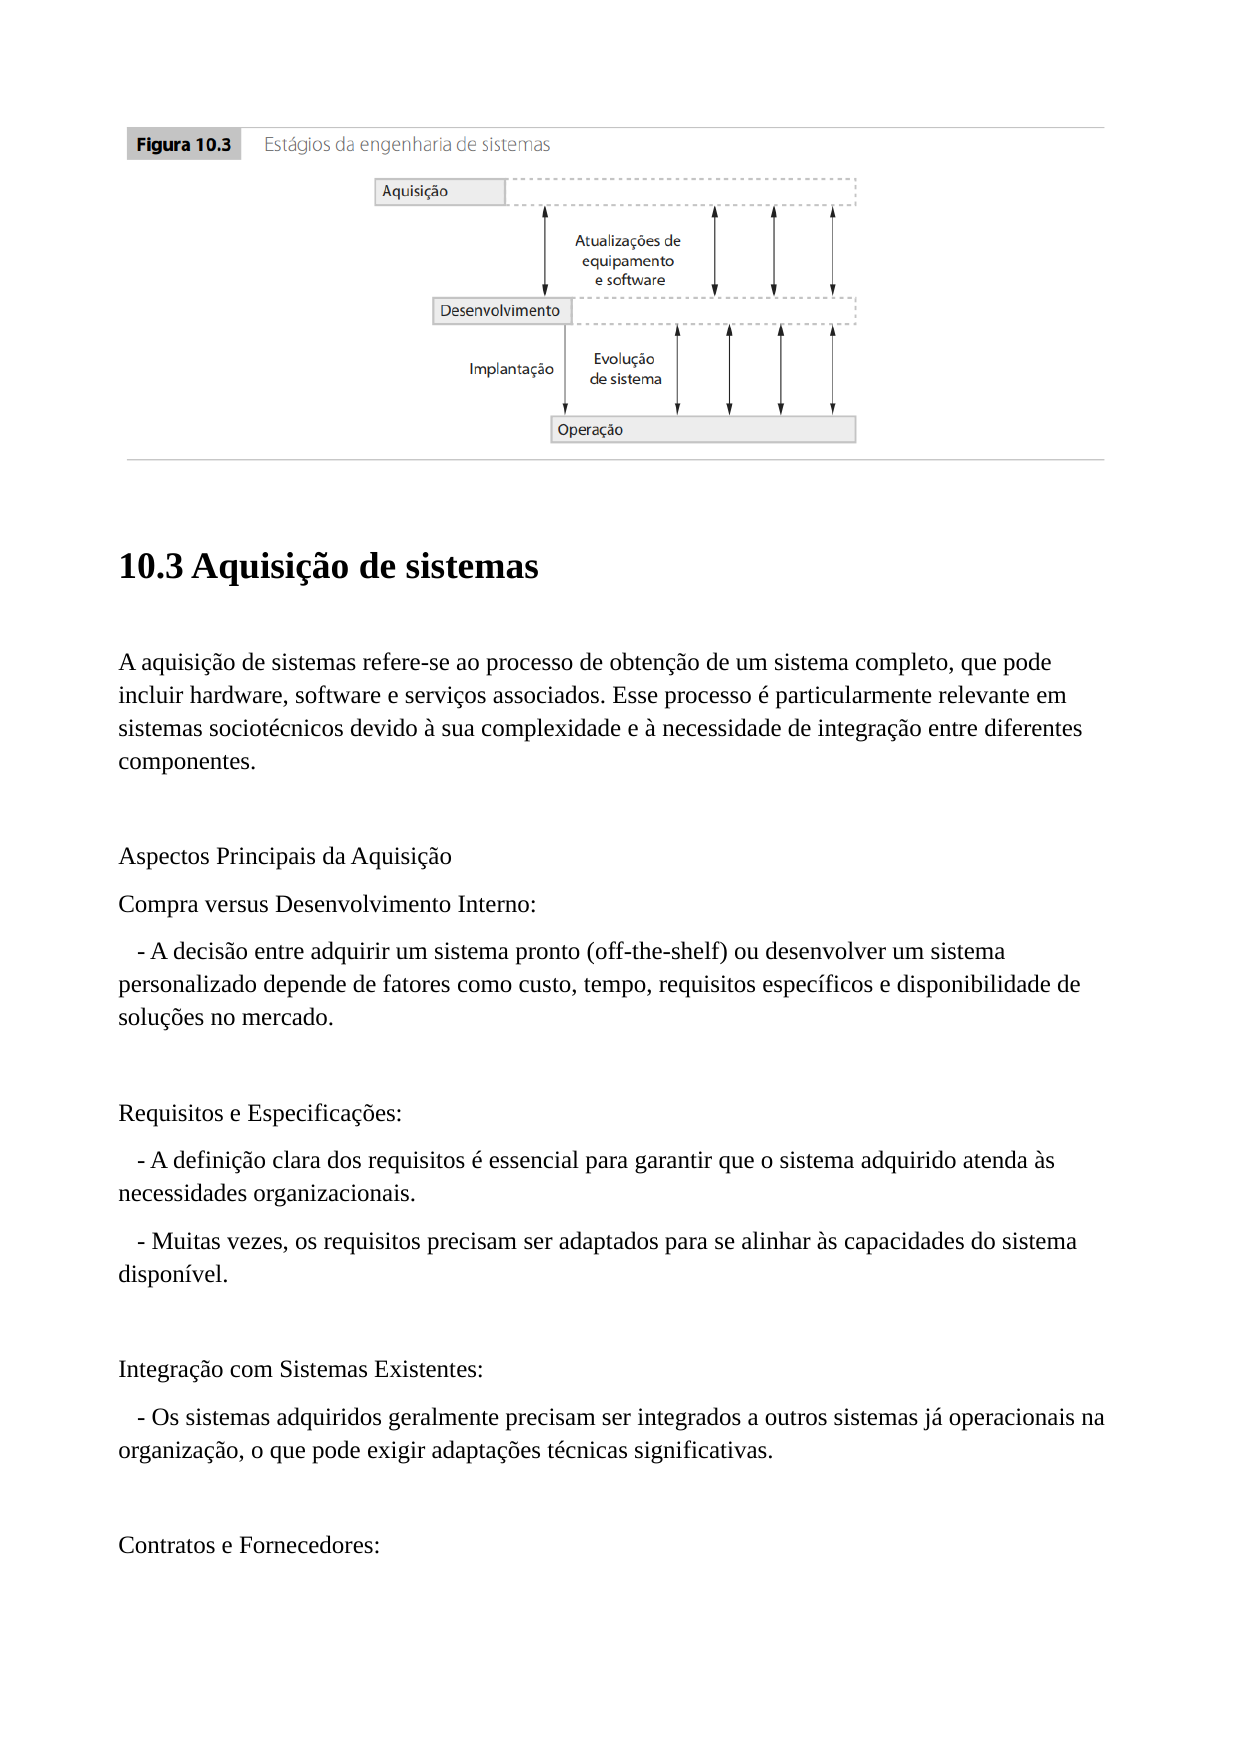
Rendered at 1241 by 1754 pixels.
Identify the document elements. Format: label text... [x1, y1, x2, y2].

picture [118, 118, 1123, 471]
text Aspectos Principais da Aquisição [118, 841, 1122, 870]
text - Os sistemas adquiridos geralmente precisam ser integrados a outros sistemas já operacionais na organização, o que pode exigir adaptações técnicas significativas. [118, 1402, 1122, 1463]
subtitle 10.3 Aquisição de sistemas [118, 544, 1122, 587]
text Requisitos e Especificações: [118, 1098, 1122, 1126]
text Contratos e Fornecedores: [118, 1530, 1122, 1559]
text - A definição clara dos requisitos é essencial para garantir que o sistema adquirido atenda às necessidades organizacionais. [118, 1145, 1122, 1207]
text - A decisão entre adquirir um sistema pronto (off-the-shelf) ou desenvolver um sistema personalizado depende de fatores como custo, tempo, requisitos específicos e disponibilidade de soluções no mercado. [118, 936, 1122, 1031]
text Integração com Sistemas Existentes: [118, 1354, 1122, 1383]
text A aquisição de sistemas refere-se ao processo de obtenção de um sistema completo, que pode incluir hardware, software e serviços associados. Esse processo é particularmente relevante em sistemas sociotécnicos devido à sua complexidade e à necessidade de integração entre diferentes componentes. [118, 647, 1122, 775]
text Compra versus Desenvolvimento Interno: [118, 889, 1122, 918]
text - Muitas vezes, os requisitos precisam ser adaptados para se alinhar às capacidades do sistema disponível. [118, 1226, 1122, 1288]
